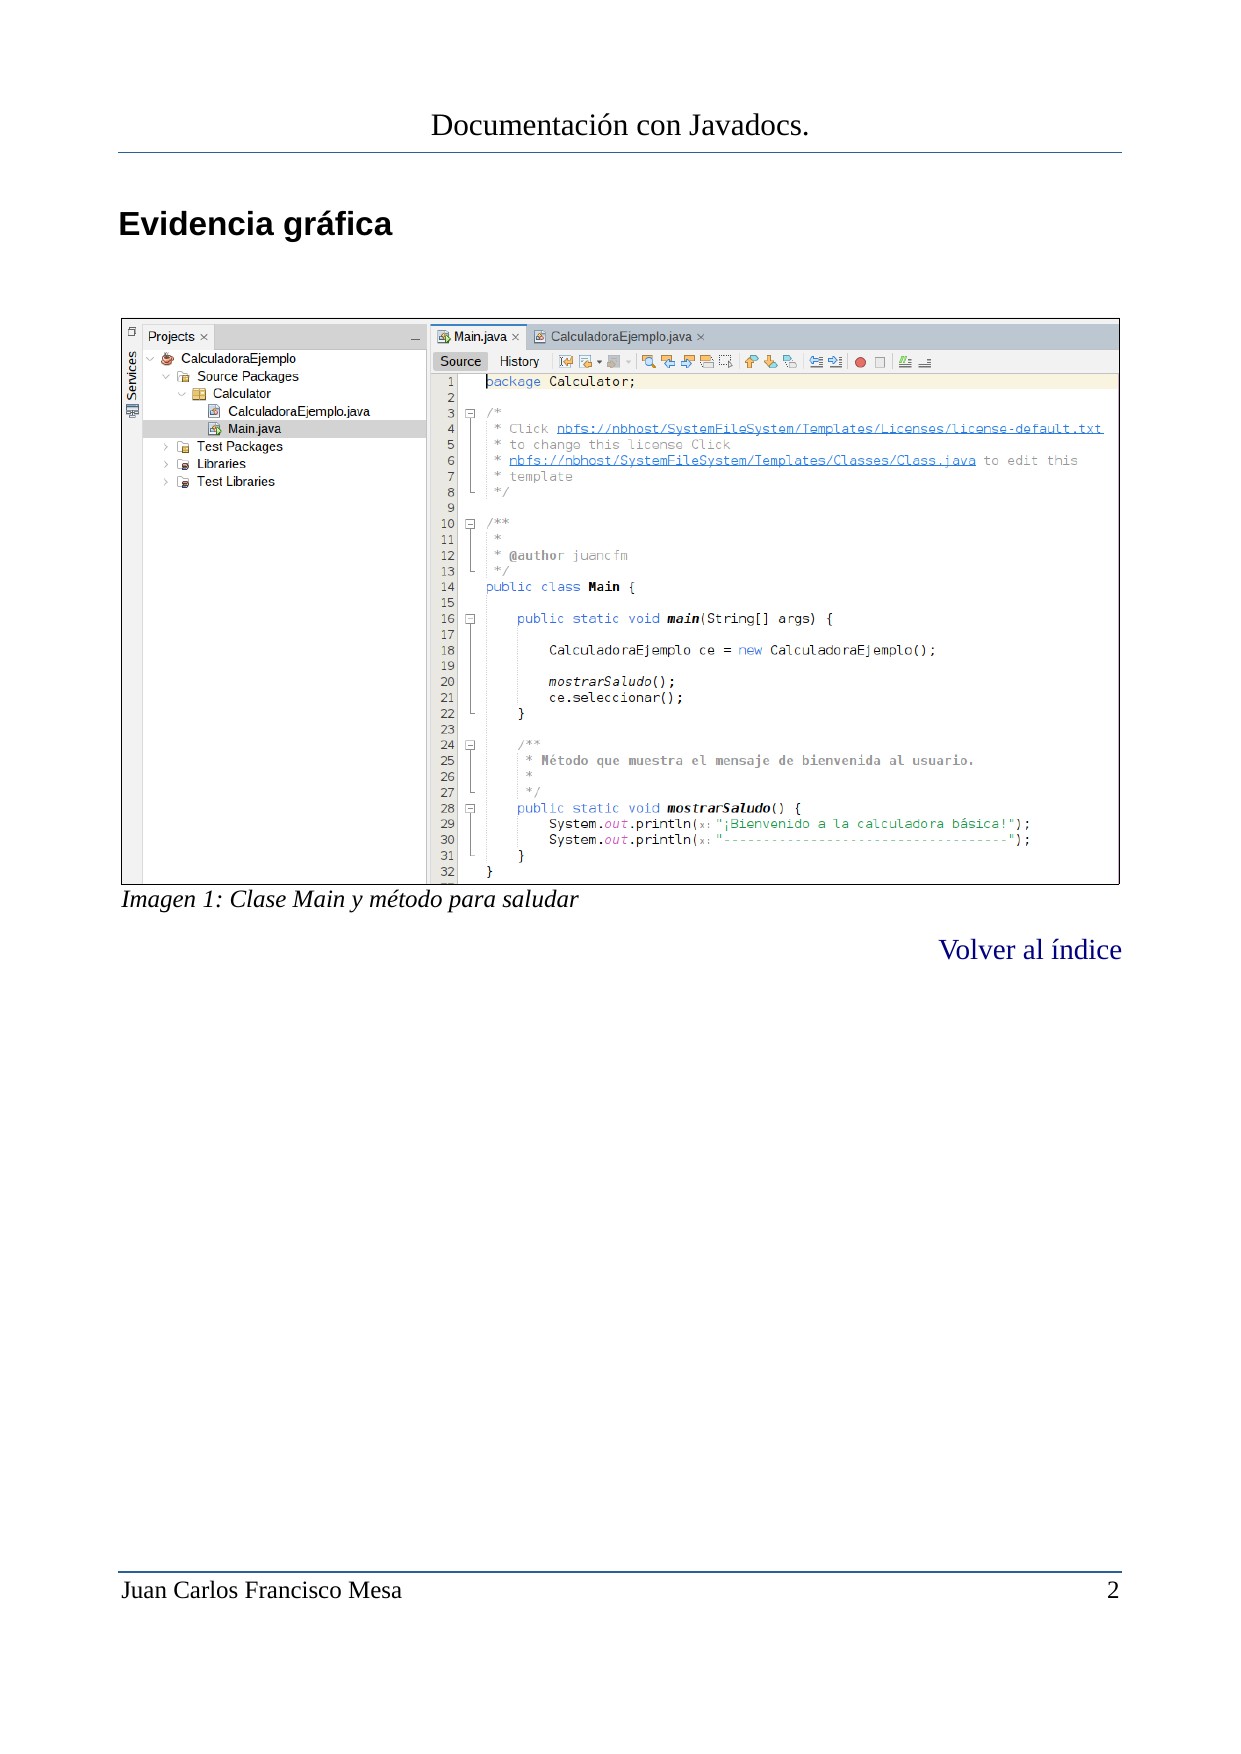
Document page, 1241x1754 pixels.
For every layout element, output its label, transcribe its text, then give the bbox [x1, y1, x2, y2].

picture [122, 319, 1119, 884]
text Volver al índice [118, 916, 1122, 966]
subtitle Evidencia gráfica [118, 204, 1122, 242]
text Imagen 1: Clase Main y método para saludar [121, 885, 1119, 913]
